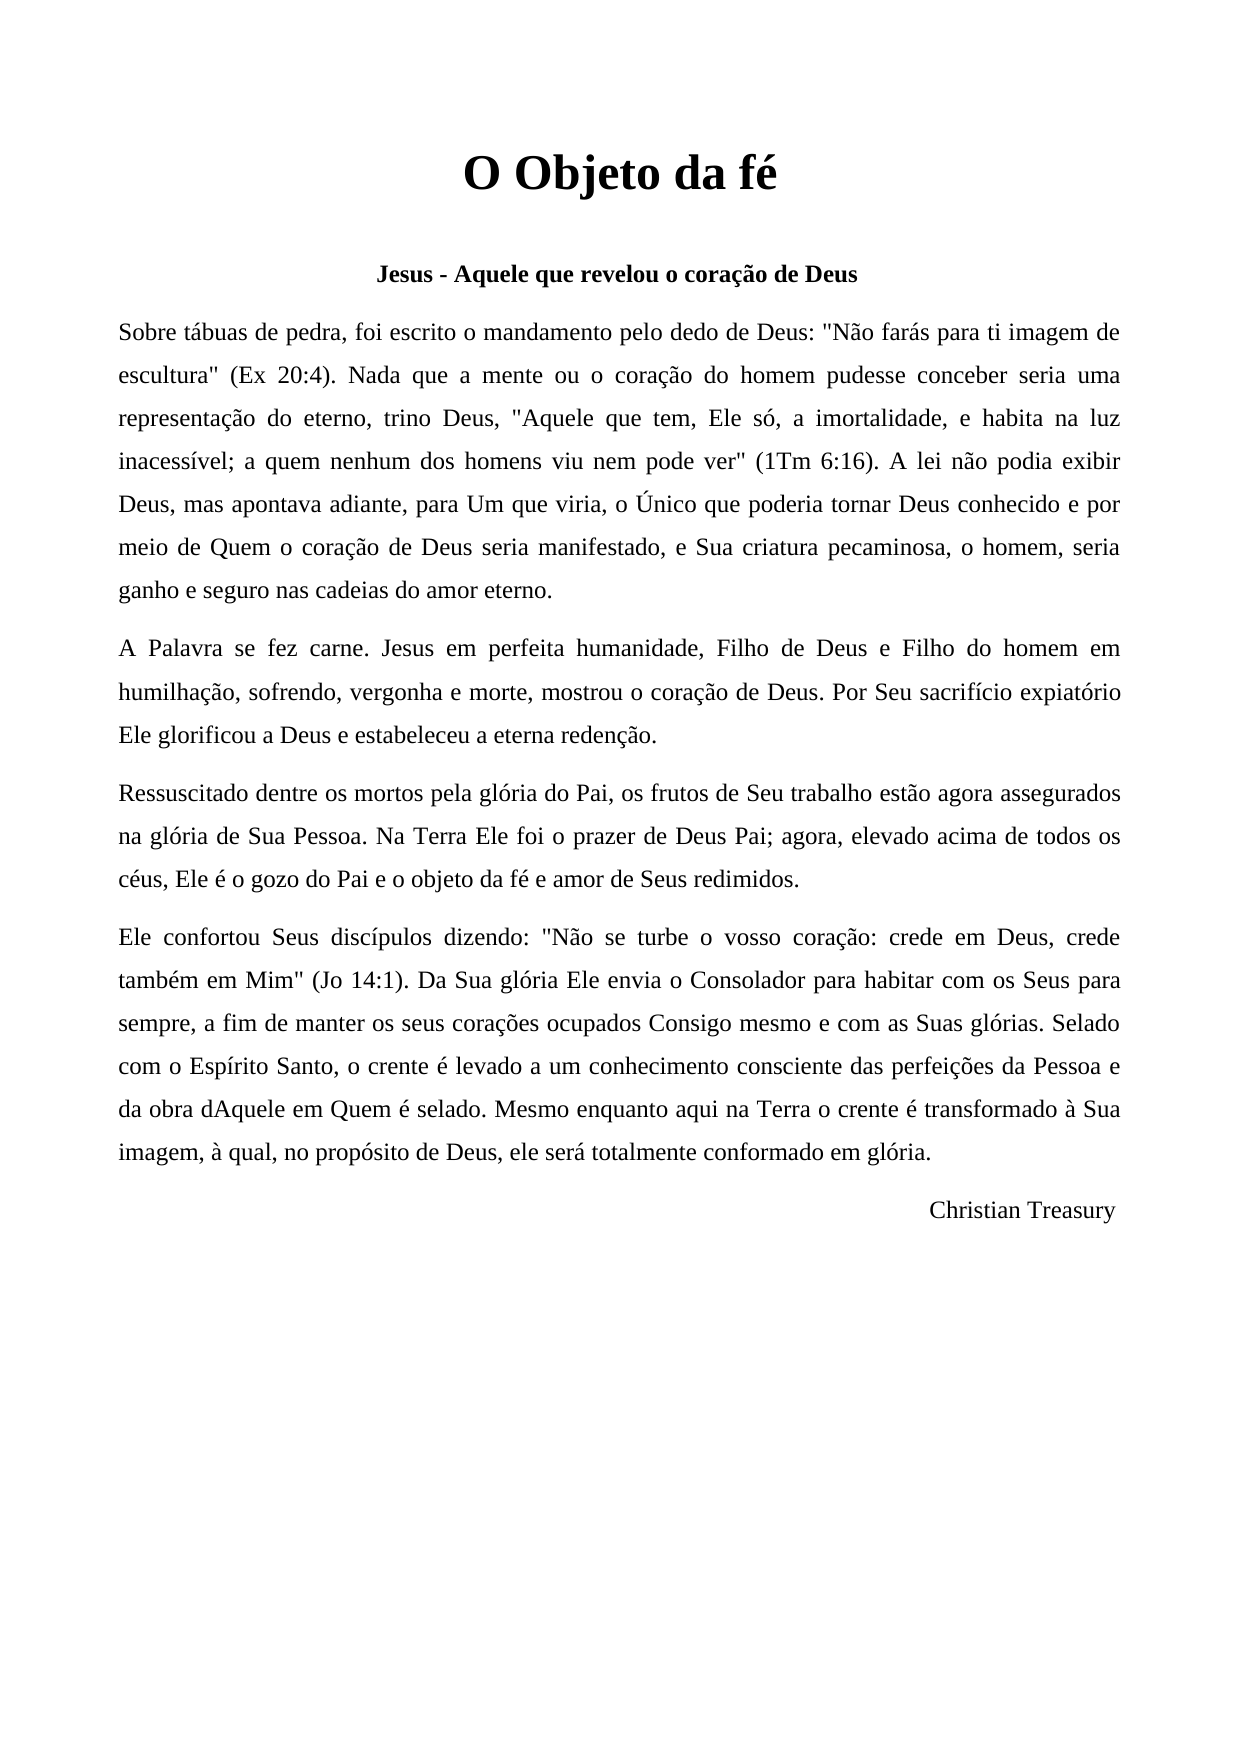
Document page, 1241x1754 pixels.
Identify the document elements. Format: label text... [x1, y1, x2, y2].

text A Palavra se fez carne. Jesus em perfeita humanidade, Filho de Deus e Filho do homem em humilhação, sofrendo, vergonha e morte, mostrou o coração de Deus. Por Seu sacrifício expiatório Ele glorificou a Deus e estabeleceu a eterna redenção. [118, 633, 1122, 748]
text Jesus - Aquele que revelou o coração de Deus [118, 259, 1122, 288]
subtitle O Objeto da fé [118, 143, 1122, 201]
text Christian Treasury [118, 1195, 1122, 1224]
text Ele confortou Seus discípulos dizendo: "Não se turbe o vosso coração: crede em Deus, crede também em Mim" (Jo 14:1). Da Sua glória Ele envia o Consolador para habitar com os Seus para sempre, a fim de manter os seus corações ocupados Consigo mesmo e com as Suas glórias. Selado com o Espírito Santo, o crente é levado a um conhecimento consciente das perfeições da Pessoa e da obra dAquele em Quem é selado. Mesmo enquanto aqui na Terra o crente é transformado à Sua imagem, à qual, no propósito de Deus, ele será totalmente conformado em glória. [118, 922, 1122, 1166]
text Ressuscitado dentre os mortos pela glória do Pai, os frutos de Seu trabalho estão agora assegurados na glória de Sua Pessoa. Na Terra Ele foi o prazer de Deus Pai; agora, elevado acima de todos os céus, Ele é o gozo do Pai e o objeto da fé e amor de Seus redimidos. [118, 778, 1122, 893]
text Sobre tábuas de pedra, foi escrito o mandamento pelo dedo de Deus: "Não farás para ti imagem de escultura" (Ex 20:4). Nada que a mente ou o coração do homem pudesse conceber seria uma representação do eterno, trino Deus, "Aquele que tem, Ele só, a imortalidade, e habita na luz inacessível; a quem nenhum dos homens viu nem pode ver" (1Tm 6:16). A lei não podia exibir Deus, mas apontava adiante, para Um que viria, o Único que poderia tornar Deus conhecido e por meio de Quem o coração de Deus seria manifestado, e Sua criatura pecaminosa, o homem, seria ganho e seguro nas cadeias do amor eterno. [118, 317, 1122, 604]
